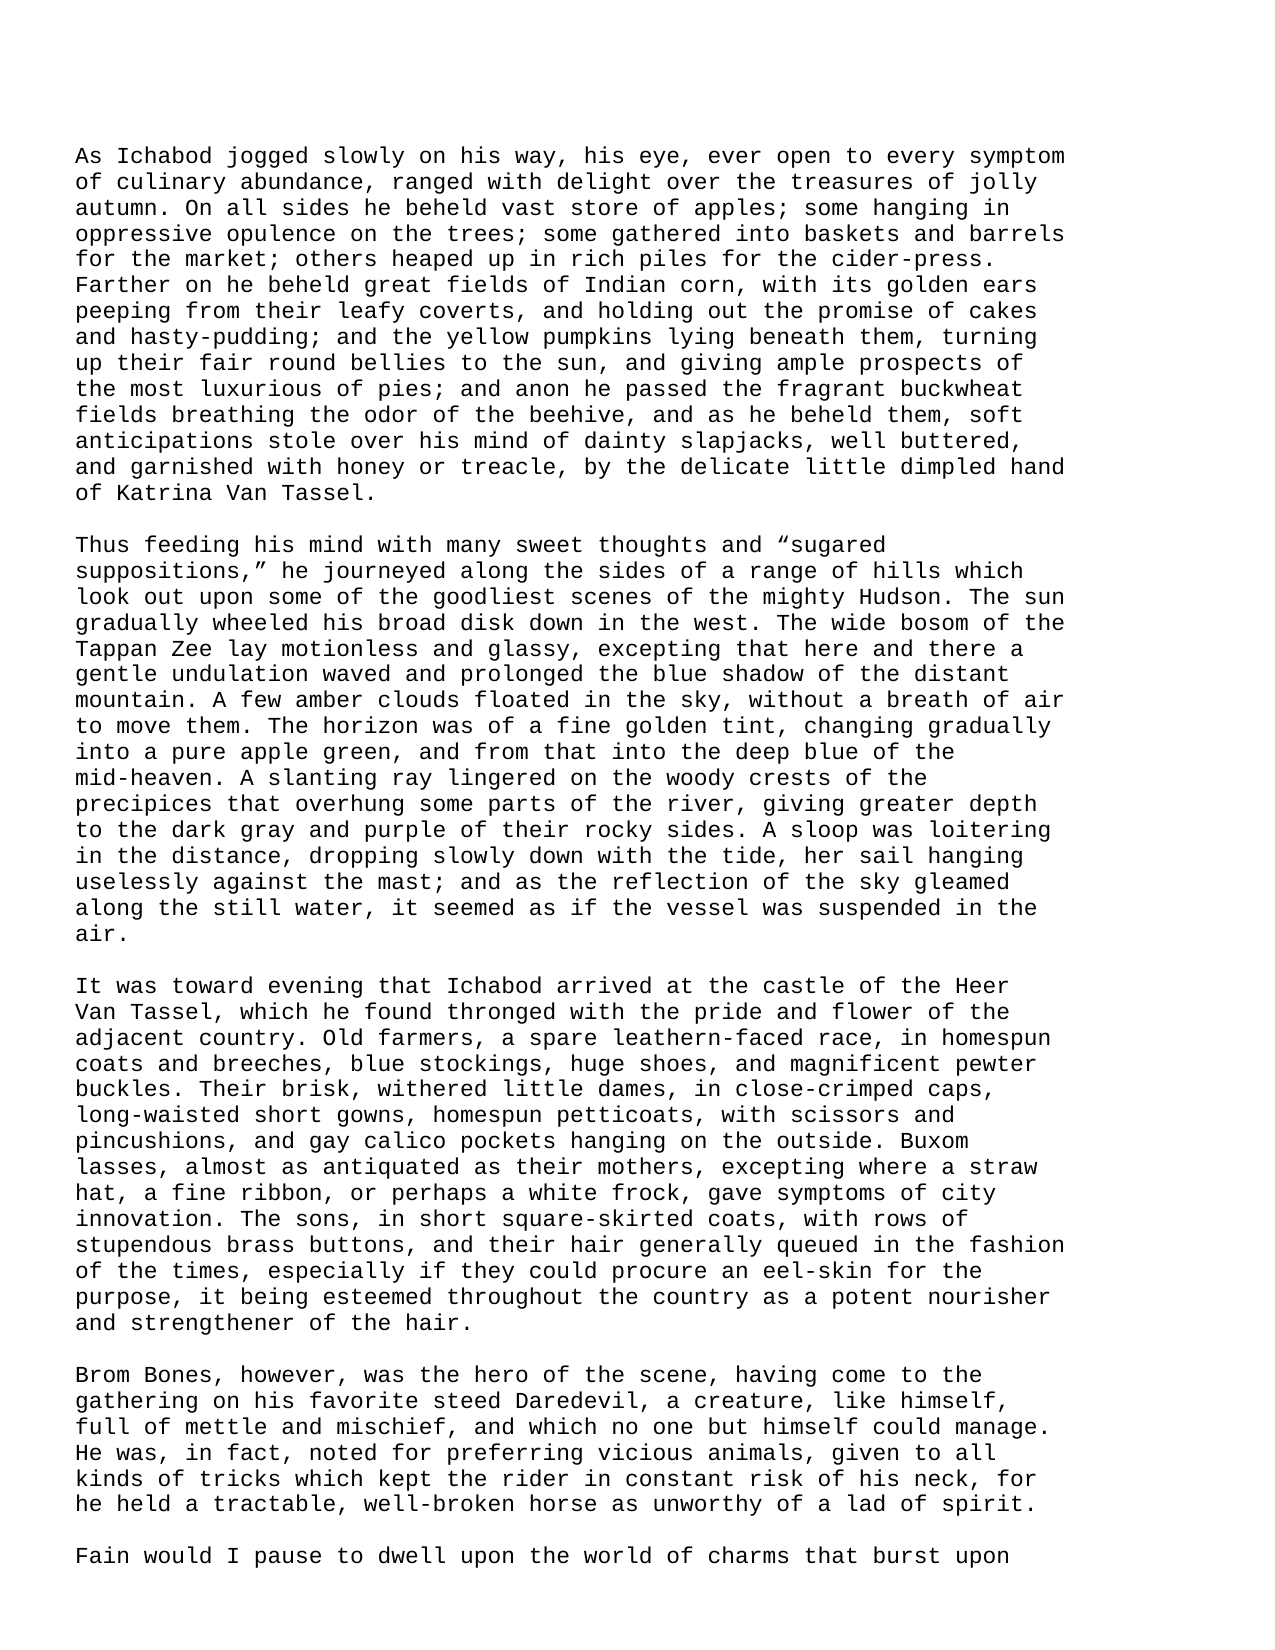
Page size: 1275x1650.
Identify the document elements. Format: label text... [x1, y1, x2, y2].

text in the distance, dropping slowly down with the tide, her sail hanging [75, 844, 1200, 870]
text autumn. On all sides he beheld vast store of apples; some hanging in [75, 196, 1200, 222]
text gradually wheeled his broad disk down in the west. The wide bosom of the [75, 611, 1200, 637]
text It was toward evening that Ichabod arrived at the castle of the Heer [75, 974, 1200, 1000]
text Van Tassel, which he found thronged with the pride and flower of the [75, 1000, 1200, 1026]
text pincushions, and gay calico pockets hanging on the outside. Buxom [75, 1130, 1200, 1156]
text fields breathing the odor of the beehive, and as he beheld them, soft [75, 403, 1200, 429]
text the most luxurious of pies; and anon he passed the fragrant buckwheat [75, 377, 1200, 403]
text kinds of tricks which kept the rider in constant risk of his neck, for [75, 1467, 1200, 1493]
text As Ichabod jogged slowly on his way, his eye, ever open to every symptom [75, 144, 1200, 170]
text and hasty-pudding; and the yellow pumpkins lying beneath them, turning [75, 326, 1200, 352]
text along the still water, it seemed as if the vessel was suspended in the [75, 896, 1200, 922]
text look out upon some of the goodliest scenes of the mighty Hudson. The sun [75, 585, 1200, 611]
text and garnished with honey or treacle, by the delicate little dimpled hand [75, 455, 1200, 481]
text precipices that overhung some parts of the river, giving greater depth [75, 792, 1200, 818]
text into a pure apple green, and from that into the deep blue of the [75, 741, 1200, 767]
text Brom Bones, however, was the hero of the scene, having come to the [75, 1363, 1200, 1389]
text uselessly against the mast; and as the reflection of the sky gleamed [75, 870, 1200, 896]
text mid-heaven. A slanting ray lingered on the woody crests of the [75, 767, 1200, 792]
text gentle undulation waved and prolonged the blue shadow of the distant [75, 663, 1200, 689]
text buckles. Their brisk, withered little dames, in close-crimped caps, [75, 1078, 1200, 1104]
text air. [75, 922, 1200, 948]
text purpose, it being esteemed throughout the country as a potent nourisher [75, 1285, 1200, 1311]
text innovation. The sons, in short square-skirted coats, with rows of [75, 1207, 1200, 1233]
text of culinary abundance, ranged with delight over the treasures of jolly [75, 170, 1200, 196]
text long-waisted short gowns, homespun petticoats, with scissors and [75, 1104, 1200, 1130]
text and strengthener of the hair. [75, 1311, 1200, 1337]
text to move them. The horizon was of a fine golden tint, changing gradually [75, 715, 1200, 741]
text lasses, almost as antiquated as their mothers, excepting where a straw [75, 1156, 1200, 1182]
text to the dark gray and purple of their rocky sides. A sloop was loitering [75, 818, 1200, 844]
text mountain. A few amber clouds floated in the sky, without a breath of air [75, 689, 1200, 715]
text He was, in fact, noted for preferring vicious animals, given to all [75, 1441, 1200, 1467]
text he held a tractable, well-broken horse as unworthy of a lad of spirit. [75, 1493, 1200, 1519]
text adjacent country. Old farmers, a spare leathern-faced race, in homespun [75, 1026, 1200, 1052]
text of the times, especially if they could procure an eel-skin for the [75, 1259, 1200, 1285]
text oppressive opulence on the trees; some gathered into baskets and barrels [75, 222, 1200, 248]
text anticipations stole over his mind of dainty slapjacks, well buttered, [75, 429, 1200, 455]
text up their fair round bellies to the sun, and giving ample prospects of [75, 352, 1200, 377]
text Tappan Zee lay motionless and glassy, excepting that here and there a [75, 637, 1200, 663]
text full of mettle and mischief, and which no one but himself could manage. [75, 1415, 1200, 1441]
text Thus feeding his mind with many sweet thoughts and “sugared [75, 533, 1200, 559]
text Farther on he beheld great fields of Indian corn, with its golden ears [75, 274, 1200, 300]
text for the market; others heaped up in rich piles for the cider-press. [75, 248, 1200, 274]
text suppositions,” he journeyed along the sides of a range of hills which [75, 559, 1200, 585]
text coats and breeches, blue stockings, huge shoes, and magnificent pewter [75, 1052, 1200, 1078]
text Fain would I pause to dwell upon the world of charms that burst upon [75, 1545, 1200, 1571]
text of Katrina Van Tassel. [75, 481, 1200, 507]
text stupendous brass buttons, and their hair generally queued in the fashion [75, 1233, 1200, 1259]
text peeping from their leafy coverts, and holding out the promise of cakes [75, 300, 1200, 326]
text hat, a fine ribbon, or perhaps a white frock, gave symptoms of city [75, 1182, 1200, 1207]
text gathering on his favorite steed Daredevil, a creature, like himself, [75, 1389, 1200, 1415]
